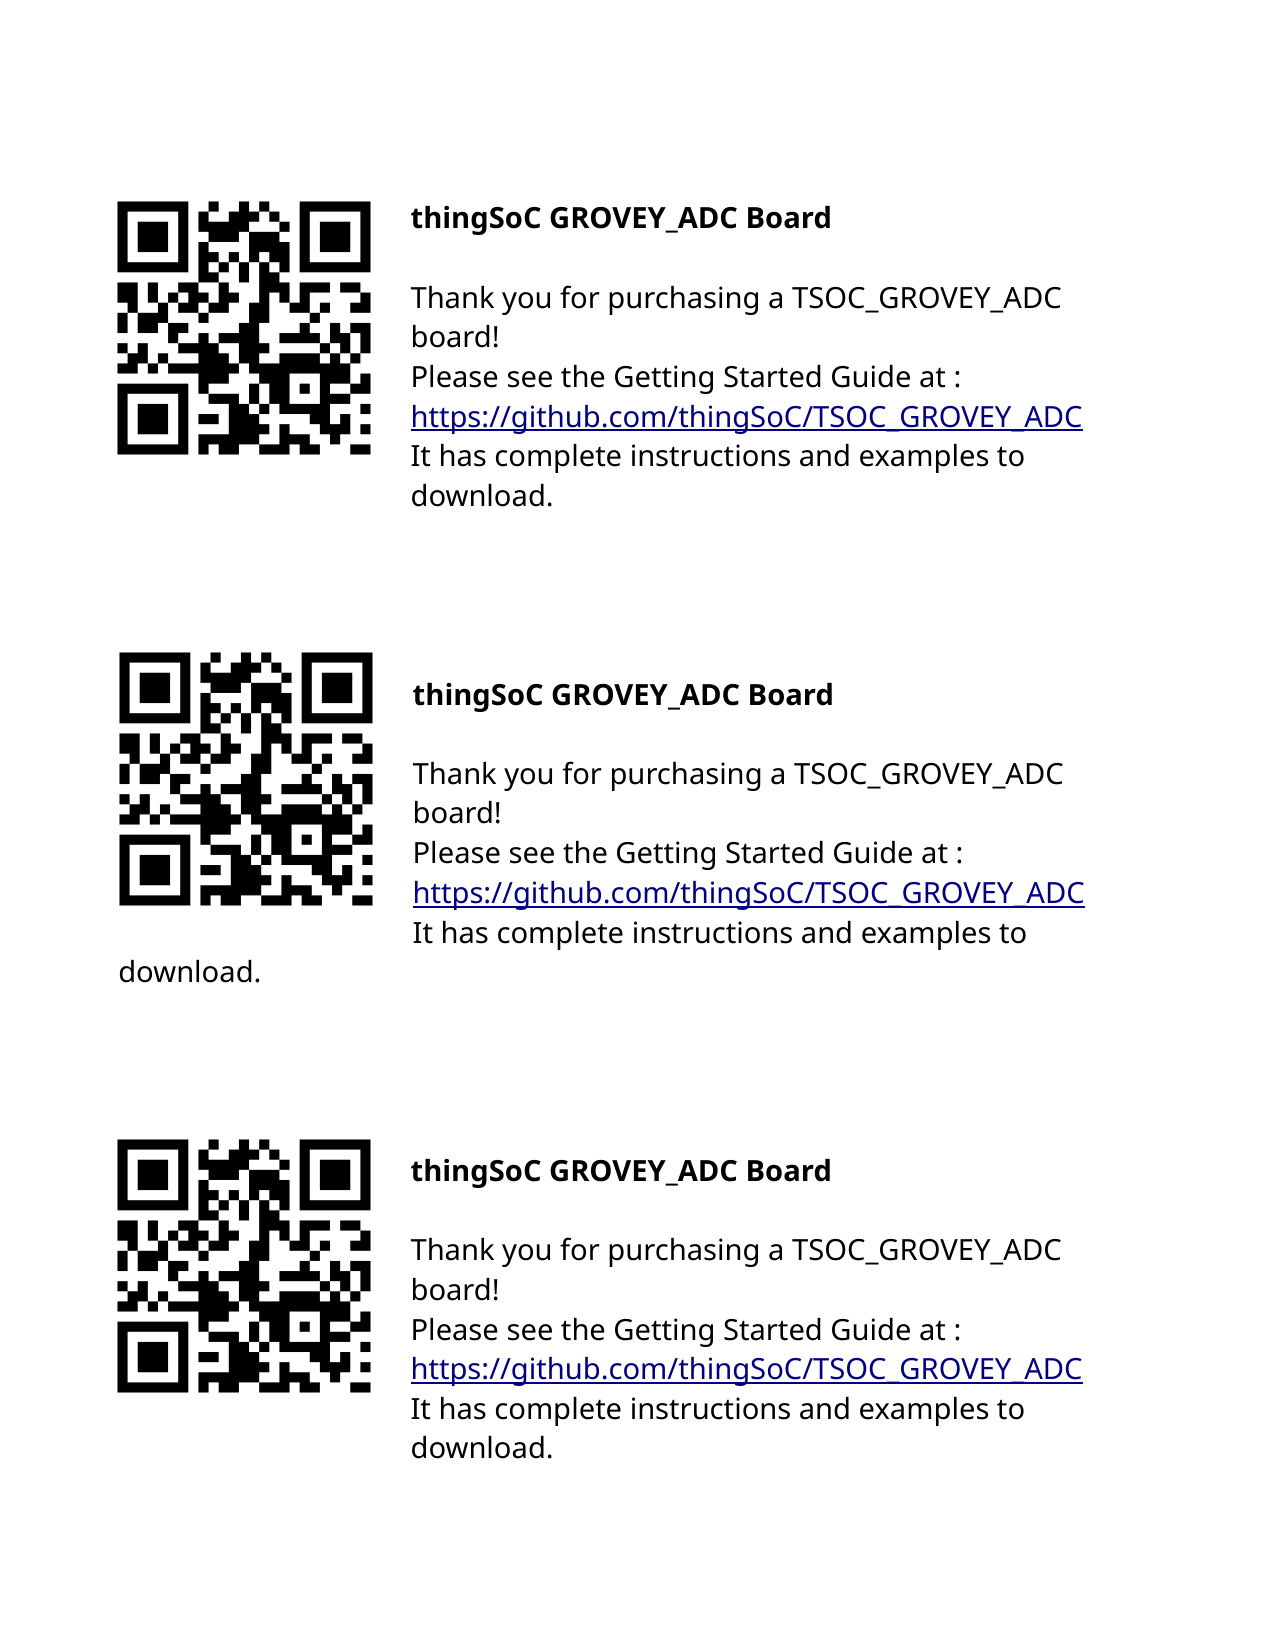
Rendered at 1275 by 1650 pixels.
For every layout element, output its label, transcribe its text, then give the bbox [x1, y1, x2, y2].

picture [77, 1099, 411, 1433]
text thingSoC GROVEY_ADC Board Thank you for purchasing a TSOC_GROVEY_ADC board! Please see the Getting Started Guide at : https://github.com/thingSoC/TSOC_GROVEY_ADC It has complete instructions and examples to download. [118, 1150, 1157, 1467]
text thingSoC GROVEY_ADC Board Thank you for purchasing a TSOC_GROVEY_ADC board! Please see the Getting Started Guide at : https://github.com/thingSoC/TSOC_GROVEY_ADC It has complete instructions and examples to download. [118, 674, 1157, 991]
picture [77, 162, 411, 495]
text thingSoC GROVEY_ADC Board Thank you for purchasing a TSOC_GROVEY_ADC board! Please see the Getting Started Guide at : https://github.com/thingSoC/TSOC_GROVEY_ADC It has complete instructions and examples to download. [118, 197, 1157, 555]
picture [79, 612, 413, 946]
